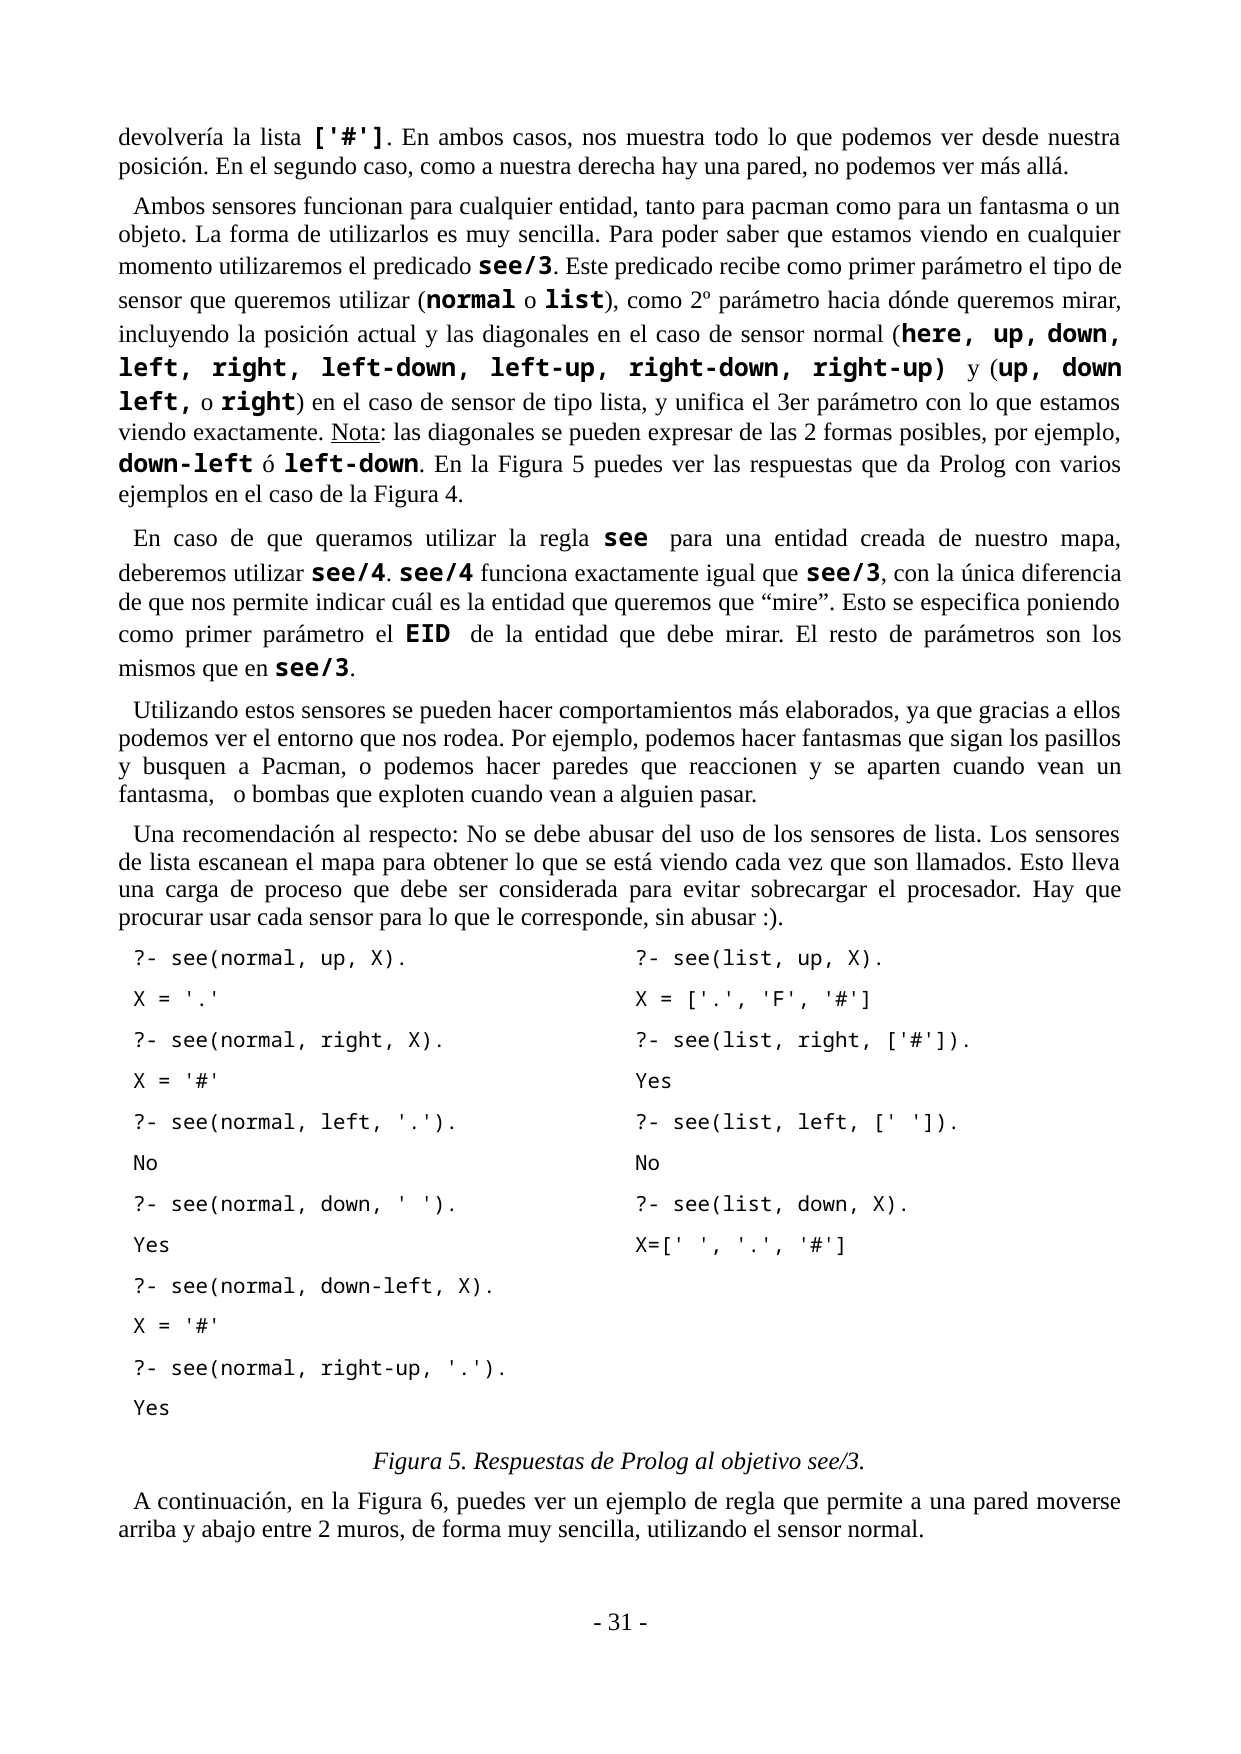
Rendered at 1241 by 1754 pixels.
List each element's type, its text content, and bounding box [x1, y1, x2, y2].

text En caso de que queramos utilizar la regla see para una entidad creada de nuestro mapa, deberemos utilizar see/4. see/4 funciona exactamente igual que see/3, con la única diferencia de que nos permite indicar cuál es la entidad que queremos que “mire”. Esto se especifica poniendo como primer parámetro el EID de la entidad que debe mirar. El resto de parámetros son los mismos que en see/3. [118, 520, 1122, 684]
text Utilizando estos sensores se pueden hacer comportamientos más elaborados, ya que gracias a ellos podemos ver el entorno que nos rodea. Por ejemplo, podemos hacer fantasmas que sigan los pasillos y busquen a Pacman, o podemos hacer paredes que reaccionen y se aparten cuando vean un fantasma, o bombas que exploten cuando vean a alguien pasar. [118, 697, 1122, 807]
text Ambos sensores funcionan para cualquier entidad, tanto para pacman como para un fantasma o un objeto. La forma de utilizarlos es muy sencilla. Para poder saber que estamos viendo en cualquier momento utilizaremos el predicado see/3. Este predicado recibe como primer parámetro el tipo de sensor que queremos utilizar (normal o list), como 2º parámetro hacia dónde queremos mirar, incluyendo la posición actual y las diagonales en el caso de sensor normal (here, up, down, left, right, left-down, left-up, right-down, right-up) y (up, down left, o right) en el caso de sensor de tipo lista, y unifica el 3er parámetro con lo que estamos viendo exactamente. Nota: las diagonales se pueden expresar de las 2 formas posibles, por ejemplo, down-left ó left-down. En la Figura 5 puedes ver las respuestas que da Prolog con varios ejemplos en el caso de la Figura 4. [118, 192, 1122, 508]
text Figura 5. Respuestas de Prolog al objetivo see/3. [118, 1447, 1122, 1475]
table_header ?- see(list, up, X). X = ['.', 'F', '#'] ?- see(list, right, ['#']). Yes ?- see(list, left, [' ']). No ?- see(list, down, X). X=[' ', '.', '#'] [620, 943, 1122, 1434]
text Una recomendación al respecto: No se debe abusar del uso de los sensores de lista. Los sensores de lista escanean el mapa para obtener lo que se está viendo cada vez que son llamados. Esto lleva una carga de proceso que debe ser considerada para evitar sobrecargar el procesador. Hay que procurar usar cada sensor para lo que le corresponde, sin abusar :). [118, 820, 1122, 931]
table_header ?- see(normal, up, X). X = '.' ?- see(normal, right, X). X = '#' ?- see(normal, left, '.'). No ?- see(normal, down, ' '). Yes ?- see(normal, down-left, X). X = '#' ?- see(normal, right-up, '.'). Yes [118, 943, 620, 1434]
text A continuación, en la Figura 6, puedes ver un ejemplo de regla que permite a una pared moverse arriba y abajo entre 2 muros, de forma muy sencilla, utilizando el sensor normal. [118, 1487, 1122, 1543]
text devolvería la lista ['#']. En ambos casos, nos muestra todo lo que podemos ver desde nuestra posición. En el segundo caso, como a nuestra derecha hay una pared, no podemos ver más allá. [118, 118, 1122, 180]
